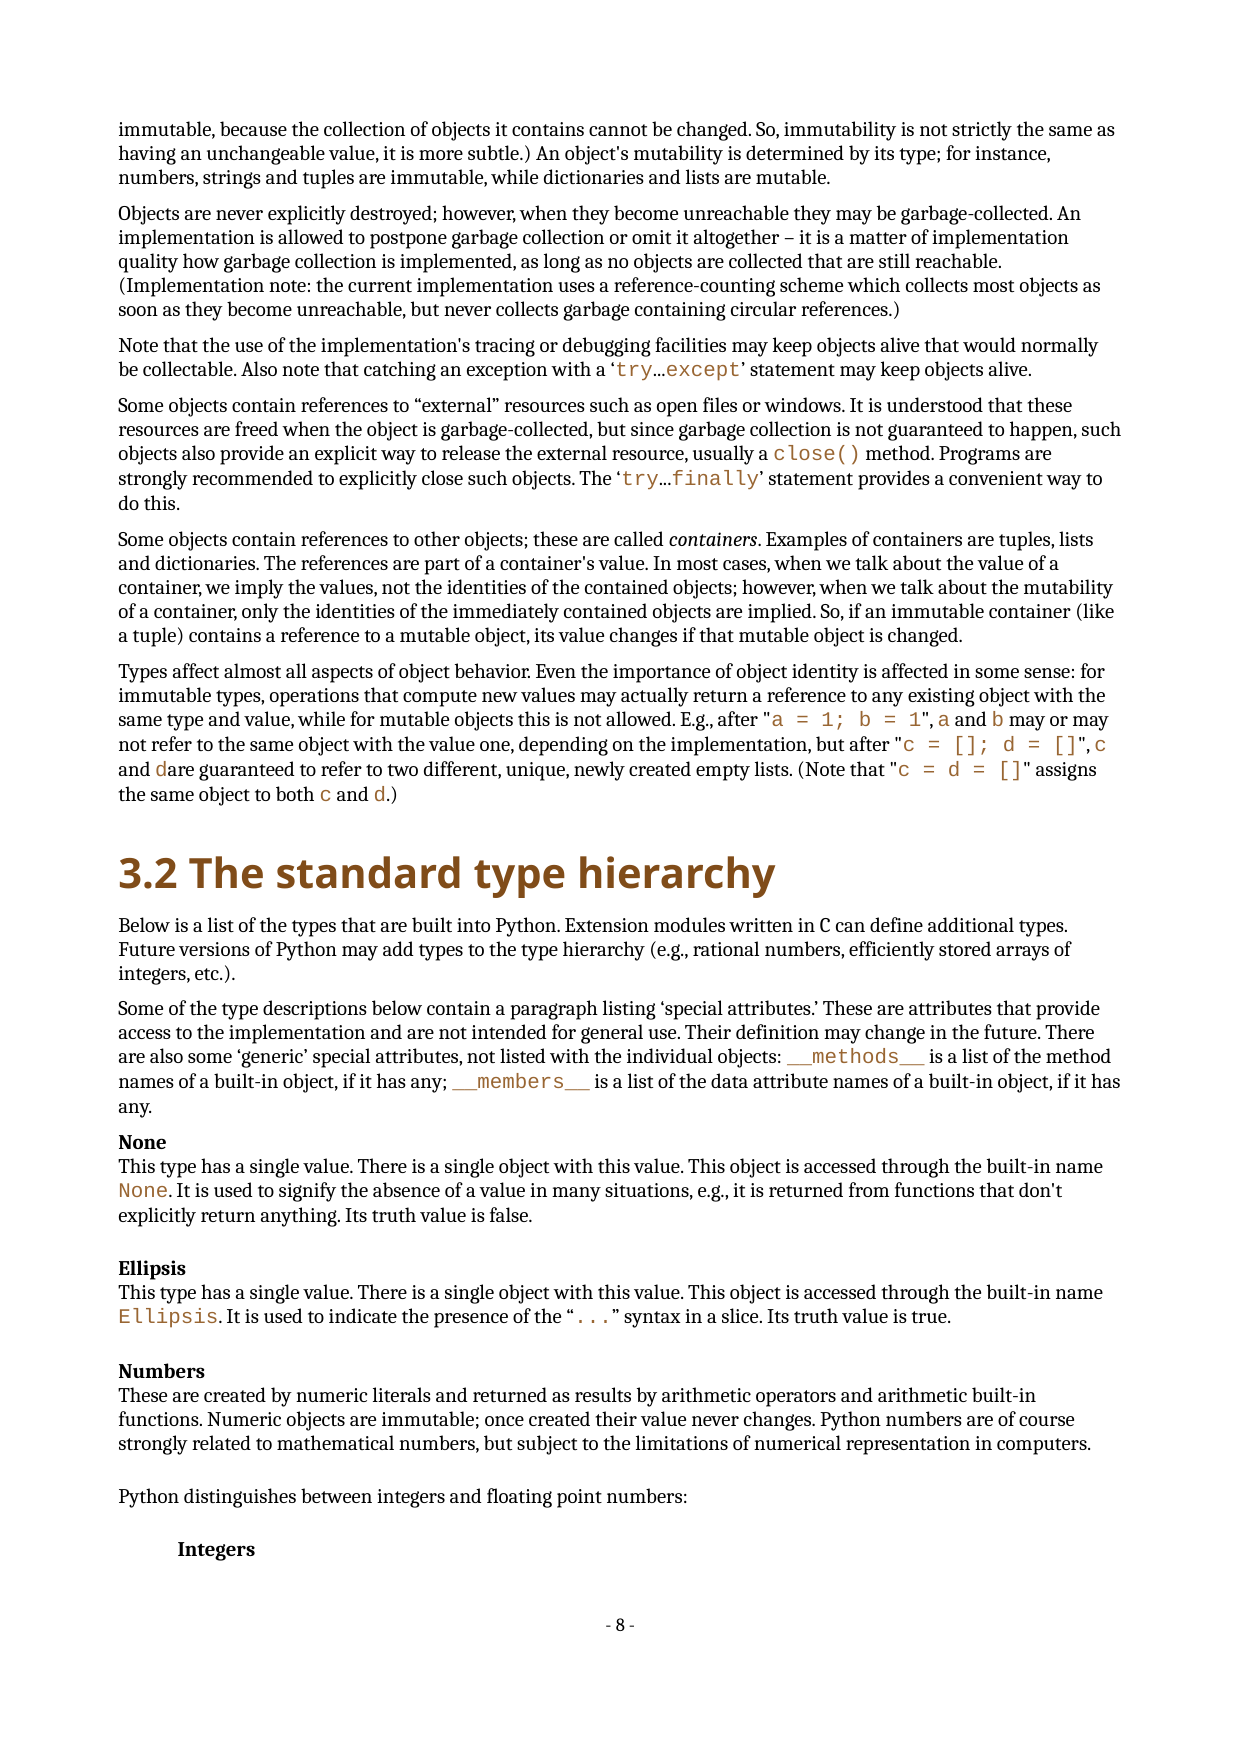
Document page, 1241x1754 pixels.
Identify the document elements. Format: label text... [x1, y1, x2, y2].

text immutable, because the collection of objects it contains cannot be changed. So, immutability is not strictly the same as having an unchangeable value, it is more subtle.) An object's mutability is determined by its type; for instance, numbers, strings and tuples are immutable, while dictionaries and lists are mutable. [118, 118, 1122, 190]
text Some of the type descriptions below contain a paragraph listing ‘special attributes.’ These are attributes that provide access to the implementation and are not intended for general use. Their definition may change in the future. There are also some ‘generic’ special attributes, not listed with the individual objects: __methods__ is a list of the method names of a built-in object, if it has any; __members__ is a list of the data attribute names of a built-in object, if it has any. [118, 997, 1122, 1119]
text Note that the use of the implementation's tracing or debugging facilities may keep objects alive that would normally be collectable. Also note that catching an exception with a ‘try...except’ statement may keep objects alive. [118, 333, 1122, 382]
text Objects are never explicitly destroyed; however, when they become unreachable they may be garbage-collected. An implementation is allowed to postpone garbage collection or omit it altogether – it is a matter of implementation quality how garbage collection is implemented, as long as no objects are collected that are still reachable. (Implementation note: the current implementation uses a reference-counting scheme which collects most objects as soon as they become unreachable, but never collects garbage containing circular references.) [118, 202, 1122, 322]
subtitle Ellipsis [118, 1257, 1122, 1281]
subtitle Integers [177, 1538, 1122, 1562]
subtitle None [118, 1131, 1122, 1154]
list This type has a single value. There is a single object with this value. This object is accessed through the built-in name None. It is used to signify the absence of a value in many situations, e.g., it is returned from functions that don't explicitly return anything. Its truth value is false. [118, 1154, 1122, 1227]
subtitle 3.2 The standard type hierarchy [118, 844, 1122, 901]
text Below is a list of the types that are built into Python. Extension modules written in C can define additional types. Future versions of Python may add types to the type hierarchy (e.g., rational numbers, efficiently stored arrays of integers, etc.). [118, 913, 1122, 985]
subtitle Numbers [118, 1359, 1122, 1383]
list These are created by numeric literals and returned as results by arithmetic operators and arithmetic built-in functions. Numeric objects are immutable; once created their value never changes. Python numbers are of course strongly related to mathematical numbers, but subject to the limitations of numerical representation in computers. [118, 1383, 1122, 1455]
text Types affect almost all aspects of object behavior. Even the importance of object identity is affected in some sense: for immutable types, operations that compute new values may actually return a reference to any existing object with the same type and value, while for mutable objects this is not allowed. E.g., after "a = 1; b = 1", a and b may or may not refer to the same object with the value one, depending on the implementation, but after "c = []; d = []", c and dare guaranteed to refer to two different, unique, newly created empty lists. (Note that "c = d = []" assigns the same object to both c and d.) [118, 659, 1122, 807]
list Python distinguishes between integers and floating point numbers: [118, 1484, 1122, 1508]
list This type has a single value. There is a single object with this value. This object is accessed through the built-in name Ellipsis. It is used to indicate the presence of the “...” syntax in a slice. Its truth value is true. [118, 1281, 1122, 1330]
text Some objects contain references to other objects; these are called containers. Examples of containers are tuples, lists and dictionaries. The references are part of a container's value. In most cases, when we talk about the value of a container, we imply the values, not the identities of the contained objects; however, when we talk about the mutability of a container, only the identities of the immediately contained objects are implied. So, if an immutable container (like a tuple) contains a reference to a mutable object, its value changes if that mutable object is changed. [118, 528, 1122, 647]
text Some objects contain references to “external” resources such as open files or windows. It is understood that these resources are freed when the object is garbage-collected, but since garbage collection is not guaranteed to happen, such objects also provide an explicit way to release the external resource, usually a close() method. Programs are strongly recommended to explicitly close such objects. The ‘try...finally’ statement provides a convenient way to do this. [118, 394, 1122, 516]
